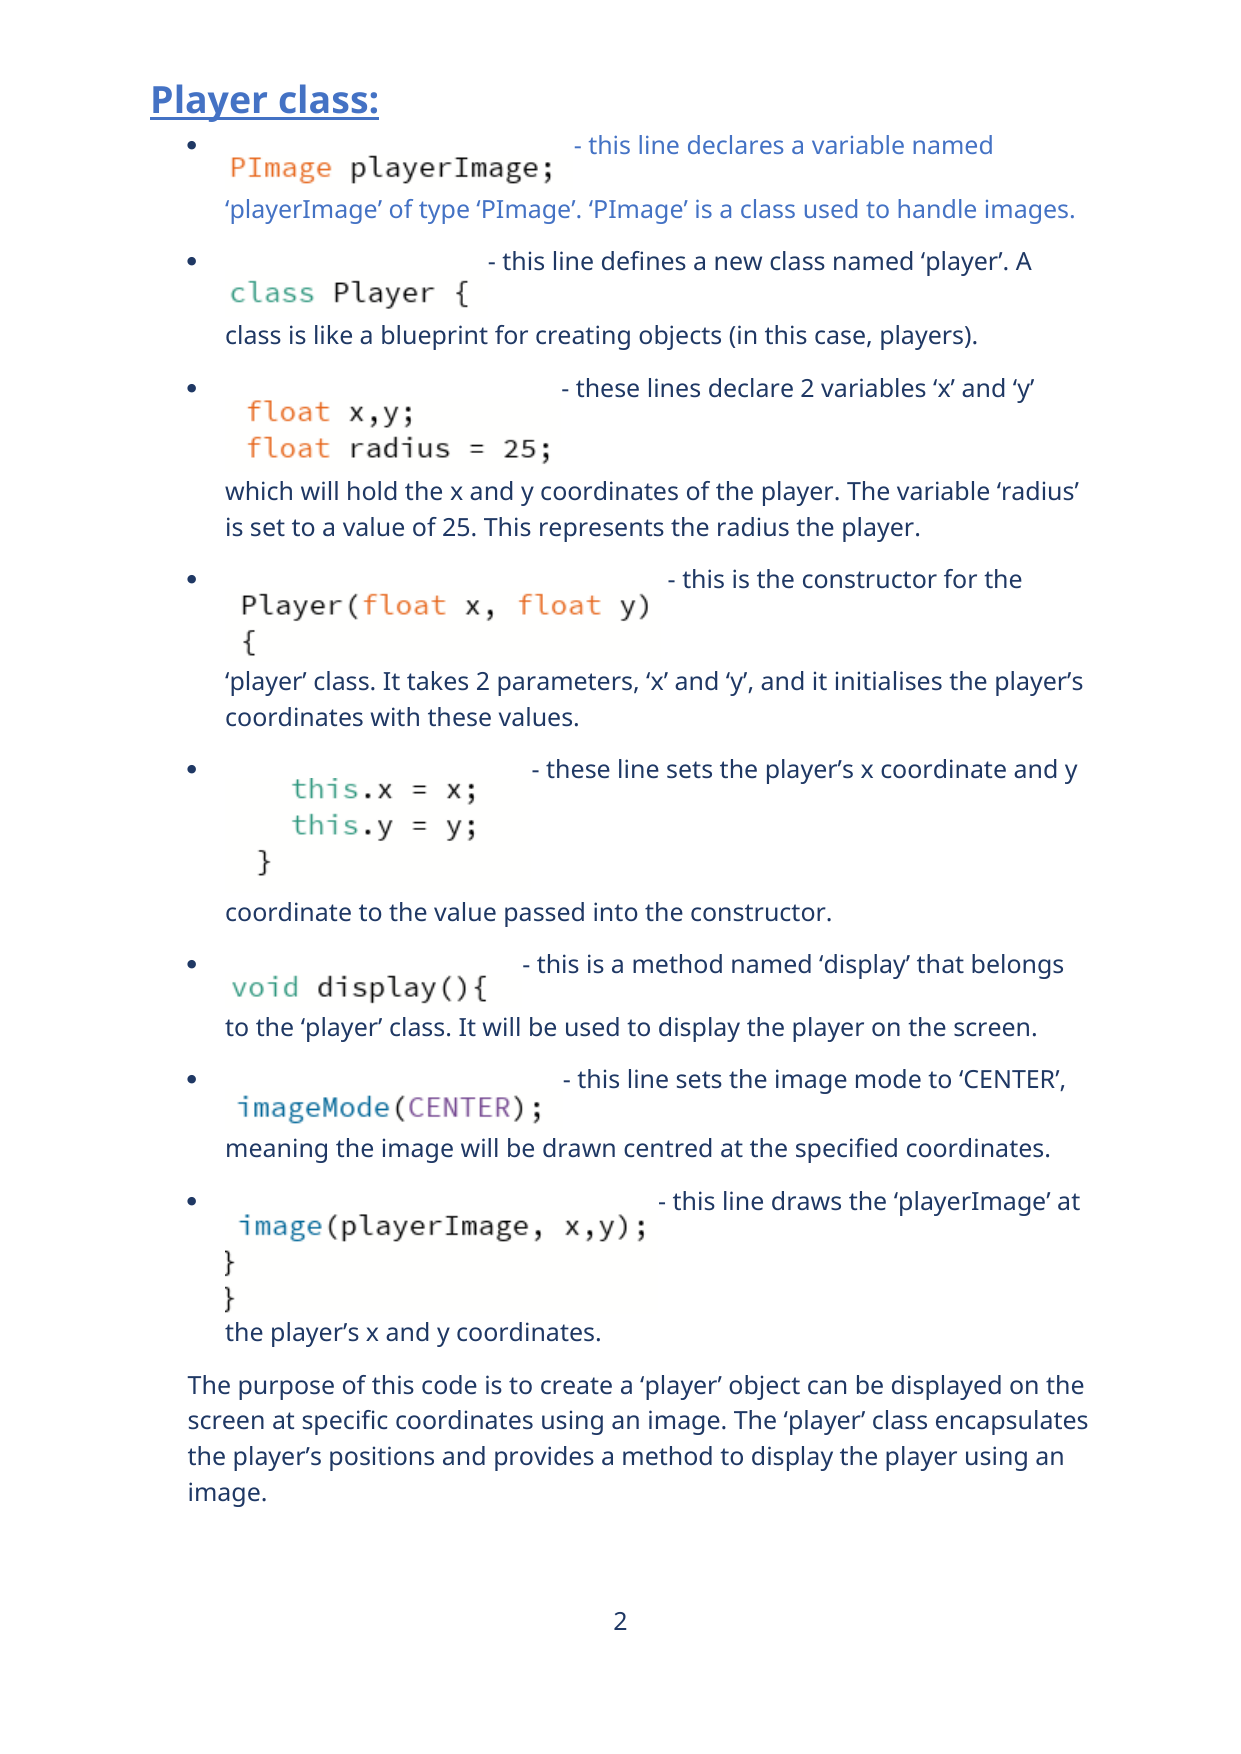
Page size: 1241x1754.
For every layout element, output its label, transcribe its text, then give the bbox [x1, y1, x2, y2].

list - this is the constructor for the ‘player’ class. It takes 2 parameters, ‘x’ and ‘y’, and it initialises the player’s coordinates with these values. [187, 562, 1090, 733]
list - these lines declare 2 variables ‘x’ and ‘y’ which will hold the x and y coordinates of the player. The variable ‘radius’ is set to a value of 25. This represents the radius the player. [187, 370, 1090, 543]
list - these line sets the player’s x coordinate and y coordinate to the value passed into the constructor. [187, 752, 1090, 928]
text The purpose of this code is to create a ‘player’ object can be displayed on the screen at specific coordinates using an image. The ‘player’ class encapsulates the player’s positions and provides a method to display the player using an image. [187, 1367, 1090, 1508]
list - this line sets the image mode to ‘CENTER’, meaning the image will be drawn centred at the specified coordinates. [187, 1062, 1090, 1165]
subtitle Player class: [150, 74, 1090, 125]
list - this line defines a new class named ‘player’. A class is like a blueprint for creating objects (in this case, players). [187, 244, 1090, 352]
list - this line draws the ‘playerImage’ at the player’s x and y coordinates. [187, 1183, 1090, 1349]
list - this is a method named ‘display’ that belongs to the ‘player’ class. It will be used to display the player on the screen. [187, 947, 1090, 1043]
list - this line declares a variable named ‘playerImage’ of type ‘PImage’. ‘PImage’ is a class used to handle images. [187, 127, 1090, 226]
